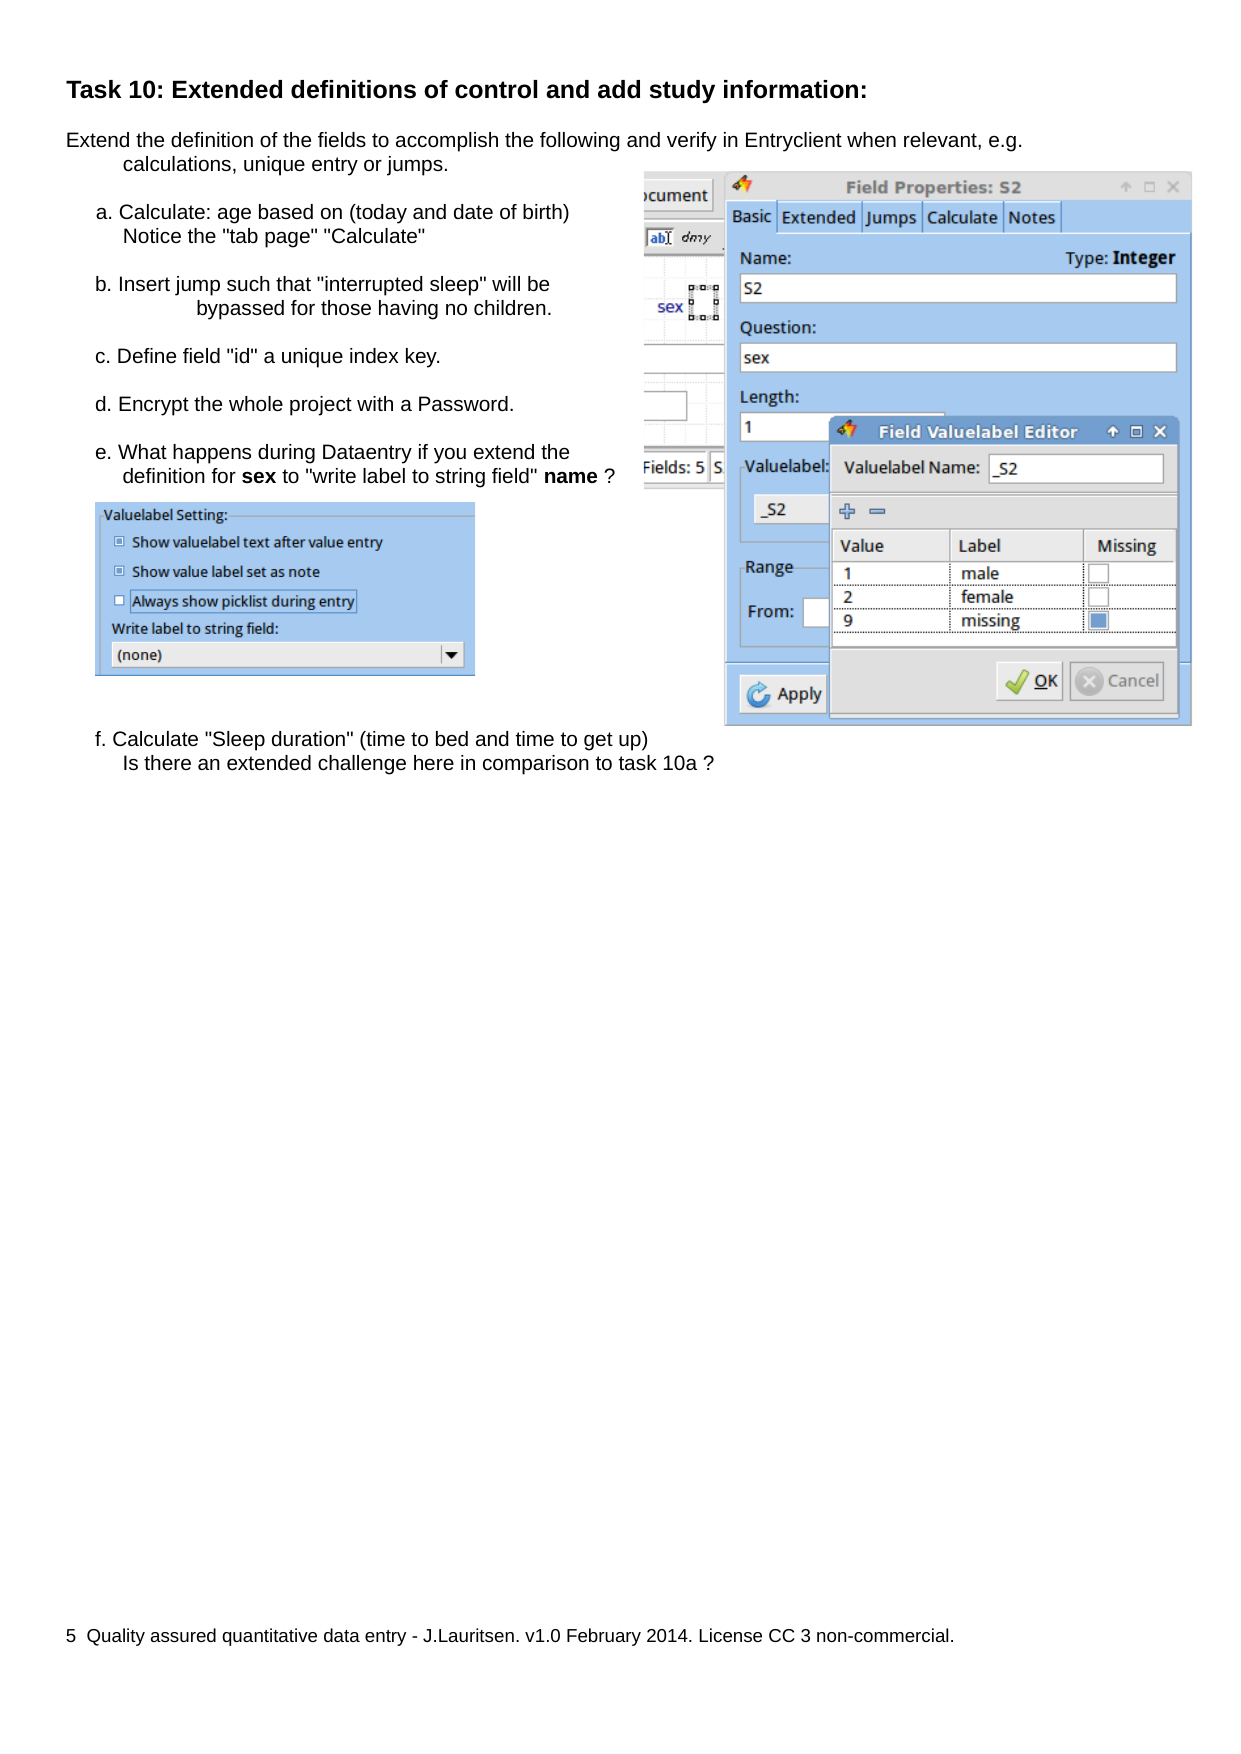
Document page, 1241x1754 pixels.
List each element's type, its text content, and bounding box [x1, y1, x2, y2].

text a. Calculate: age based on (today and date of birth) [96, 200, 643, 224]
text f. Calculate "Sleep duration" (time to bed and time to get up) [95, 727, 1121, 751]
picture [95, 502, 476, 676]
text Is there an extended challenge here in comparison to task 10a ? [95, 751, 1121, 775]
subtitle Task 10: Extended definitions of control and add study information: [66, 76, 1121, 104]
text b. Insert jump such that "interrupted sleep" will be bypassed for those having no children. [95, 272, 643, 320]
text Extend the definition of the fields to accomplish the following and verify in Entryclient when relevant, e.g. calculations, unique entry or jumps. [66, 128, 1121, 176]
text c. Define field "id" a unique index key. [95, 344, 643, 368]
picture [643, 171, 1193, 726]
text Notice the "tab page" "Calculate" [96, 224, 643, 248]
text d. Encrypt the whole project with a Password. [95, 392, 643, 416]
text e. What happens during Dataentry if you extend the definition for sex to "write label to string field" name ? [95, 440, 643, 488]
